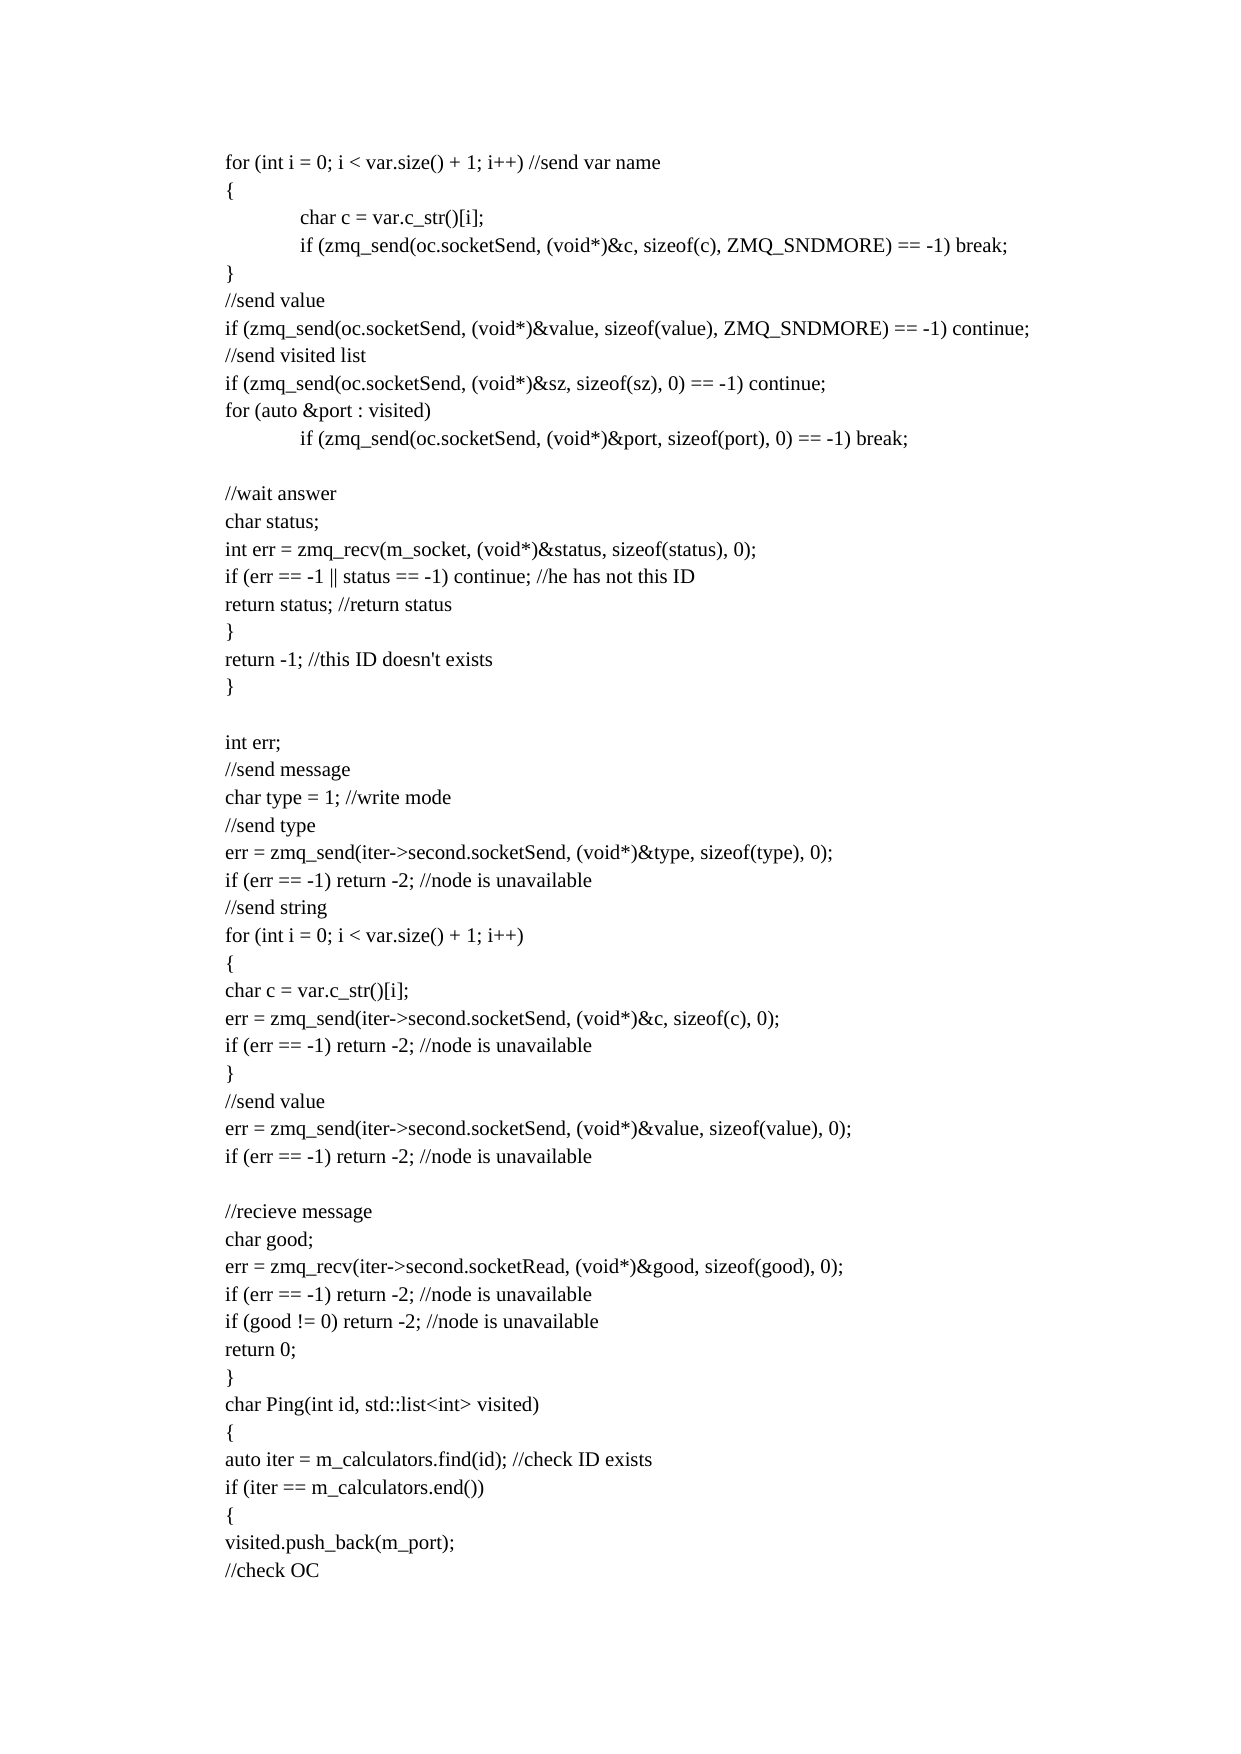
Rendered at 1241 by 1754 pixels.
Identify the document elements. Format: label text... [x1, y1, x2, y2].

text int err; [150, 730, 1090, 754]
text //recieve message [150, 1199, 1090, 1223]
text if (zmq_send(oc.socketSend, (void*)&port, sizeof(port), 0) == -1) break; [150, 426, 1090, 450]
text } [150, 674, 1090, 698]
text err = zmq_send(iter->second.socketSend, (void*)&c, sizeof(c), 0); [150, 1006, 1090, 1030]
text } [150, 1364, 1090, 1389]
text if (zmq_send(oc.socketSend, (void*)&c, sizeof(c), ZMQ_SNDMORE) == -1) break; [150, 233, 1090, 257]
text { [150, 178, 1090, 202]
text char Ping(int id, std::list<int> visited) [150, 1392, 1090, 1416]
text if (zmq_send(oc.socketSend, (void*)&sz, sizeof(sz), 0) == -1) continue; [150, 371, 1090, 395]
text //send type [150, 812, 1090, 837]
text //check OC [150, 1558, 1090, 1582]
text if (err == -1) return -2; //node is unavailable [150, 868, 1090, 892]
text char type = 1; //write mode [150, 785, 1090, 809]
text for (int i = 0; i < var.size() + 1; i++) [150, 923, 1090, 947]
text { [150, 1420, 1090, 1444]
text { [150, 1503, 1090, 1527]
text if (good != 0) return -2; //node is unavailable [150, 1309, 1090, 1333]
text //send visited list [150, 343, 1090, 367]
text //send value [150, 288, 1090, 312]
text err = zmq_send(iter->second.socketSend, (void*)&value, sizeof(value), 0); [150, 1116, 1090, 1140]
text if (iter == m_calculators.end()) [150, 1475, 1090, 1499]
text char status; [150, 509, 1090, 533]
text for (int i = 0; i < var.size() + 1; i++) //send var name [150, 150, 1090, 174]
text //wait answer [150, 481, 1090, 505]
text if (err == -1) return -2; //node is unavailable [150, 1282, 1090, 1306]
text //send value [150, 1088, 1090, 1113]
text if (err == -1) return -2; //node is unavailable [150, 1033, 1090, 1057]
text { [150, 951, 1090, 974]
text for (auto &port : visited) [150, 398, 1090, 422]
text } [150, 260, 1090, 284]
text char c = var.c_str()[i]; [150, 978, 1090, 1002]
text return 0; [150, 1337, 1090, 1361]
text //send message [150, 757, 1090, 781]
text //send string [150, 895, 1090, 919]
text err = zmq_recv(iter->second.socketRead, (void*)&good, sizeof(good), 0); [150, 1254, 1090, 1278]
text return -1; //this ID doesn't exists [150, 647, 1090, 671]
text if (zmq_send(oc.socketSend, (void*)&value, sizeof(value), ZMQ_SNDMORE) == -1) continue; [150, 316, 1090, 340]
text int err = zmq_recv(m_socket, (void*)&status, sizeof(status), 0); [150, 536, 1090, 561]
text } [150, 1061, 1090, 1085]
text return status; //return status [150, 592, 1090, 616]
text if (err == -1 || status == -1) continue; //he has not this ID [150, 564, 1090, 588]
text visited.push_back(m_port); [150, 1530, 1090, 1554]
text if (err == -1) return -2; //node is unavailable [150, 1144, 1090, 1168]
text err = zmq_send(iter->second.socketSend, (void*)&type, sizeof(type), 0); [150, 840, 1090, 864]
text char c = var.c_str()[i]; [150, 205, 1090, 229]
text auto iter = m_calculators.find(id); //check ID exists [150, 1447, 1090, 1471]
text char good; [150, 1227, 1090, 1251]
text } [150, 619, 1090, 643]
